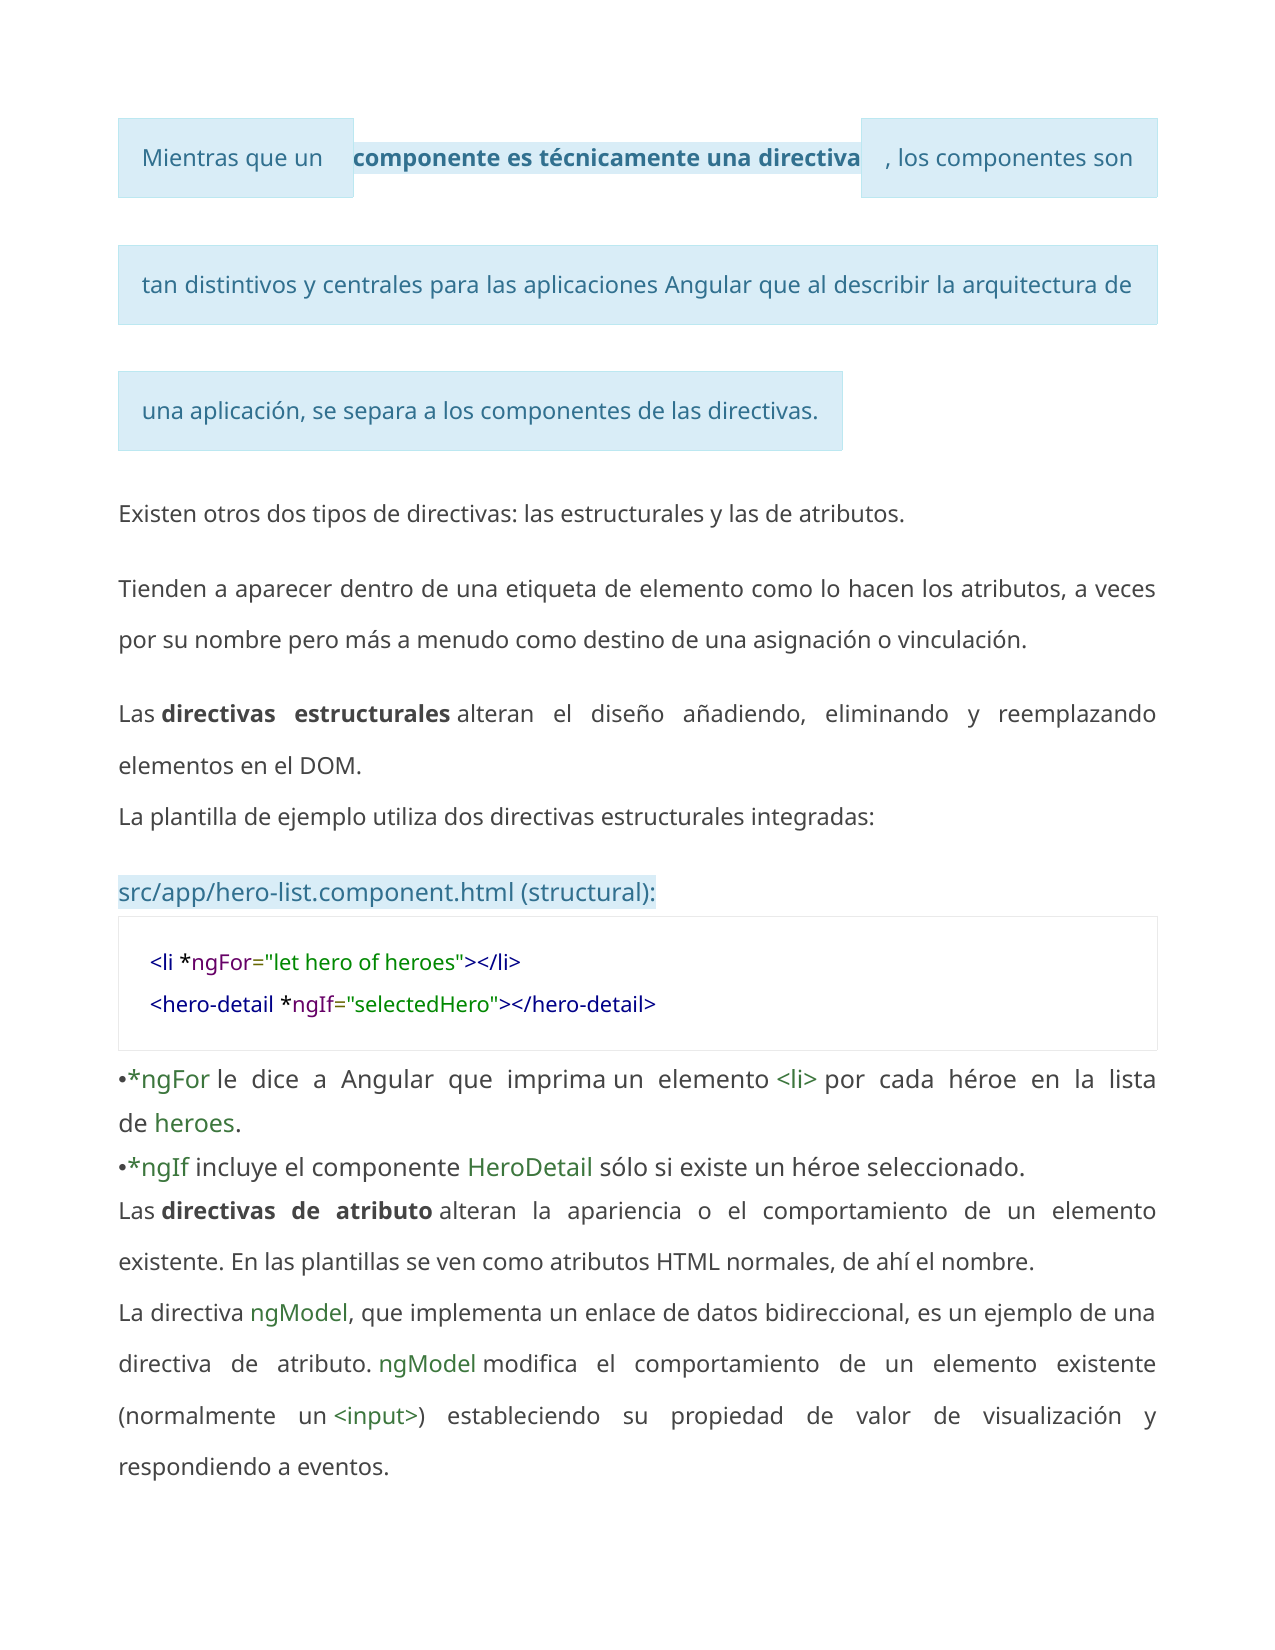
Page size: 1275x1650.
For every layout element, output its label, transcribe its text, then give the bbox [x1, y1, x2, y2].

text La plantilla de ejemplo utiliza dos directivas estructurales integradas: [118, 800, 1157, 832]
list *ngFor le dice a Angular que imprima un elemento <li> por cada héroe en la lista de heroes. [118, 1062, 1157, 1140]
text <li *ngFor="let hero of heroes"></li> [119, 917, 1157, 957]
text src/app/hero-list.component.html (structural): [118, 875, 1157, 909]
text Existen otros dos tipos de directivas: las estructurales y las de atributos. [118, 497, 1157, 529]
text tan distintivos y centrales para las aplicaciones Angular que al describir la arquitectura de [119, 246, 1157, 324]
text Tienden a aparecer dentro de una etiqueta de elemento como lo hacen los atributos, a veces por su nombre pero más a menudo como destino de una asignación o vinculación. [118, 572, 1157, 655]
list *ngIf incluye el componente HeroDetail sólo si existe un héroe seleccionado. [118, 1150, 1157, 1184]
text <hero-detail *ngIf="selectedHero"></hero-detail> [119, 957, 1157, 1050]
text La directiva ngModel, que implementa un enlace de datos bidireccional, es un ejemplo de una directiva de atributo. ngModel modifica el comportamiento de un elemento existente (normalmente un <input>) estableciendo su propiedad de valor de visualización y respondiendo a eventos. [118, 1297, 1157, 1482]
text Las directivas estructurales alteran el diseño añadiendo, eliminando y reemplazando elementos en el DOM. [118, 698, 1157, 781]
text una aplicación, se separa a los componentes de las directivas. [118, 325, 1157, 450]
text Mientras que un componente es técnicamente una directiva, los componentes son [118, 118, 1157, 245]
text Las directivas de atributo alteran la apariencia o el comportamiento de un elemento existente. En las plantillas se ven como atributos HTML normales, de ahí el nombre. [118, 1194, 1157, 1277]
